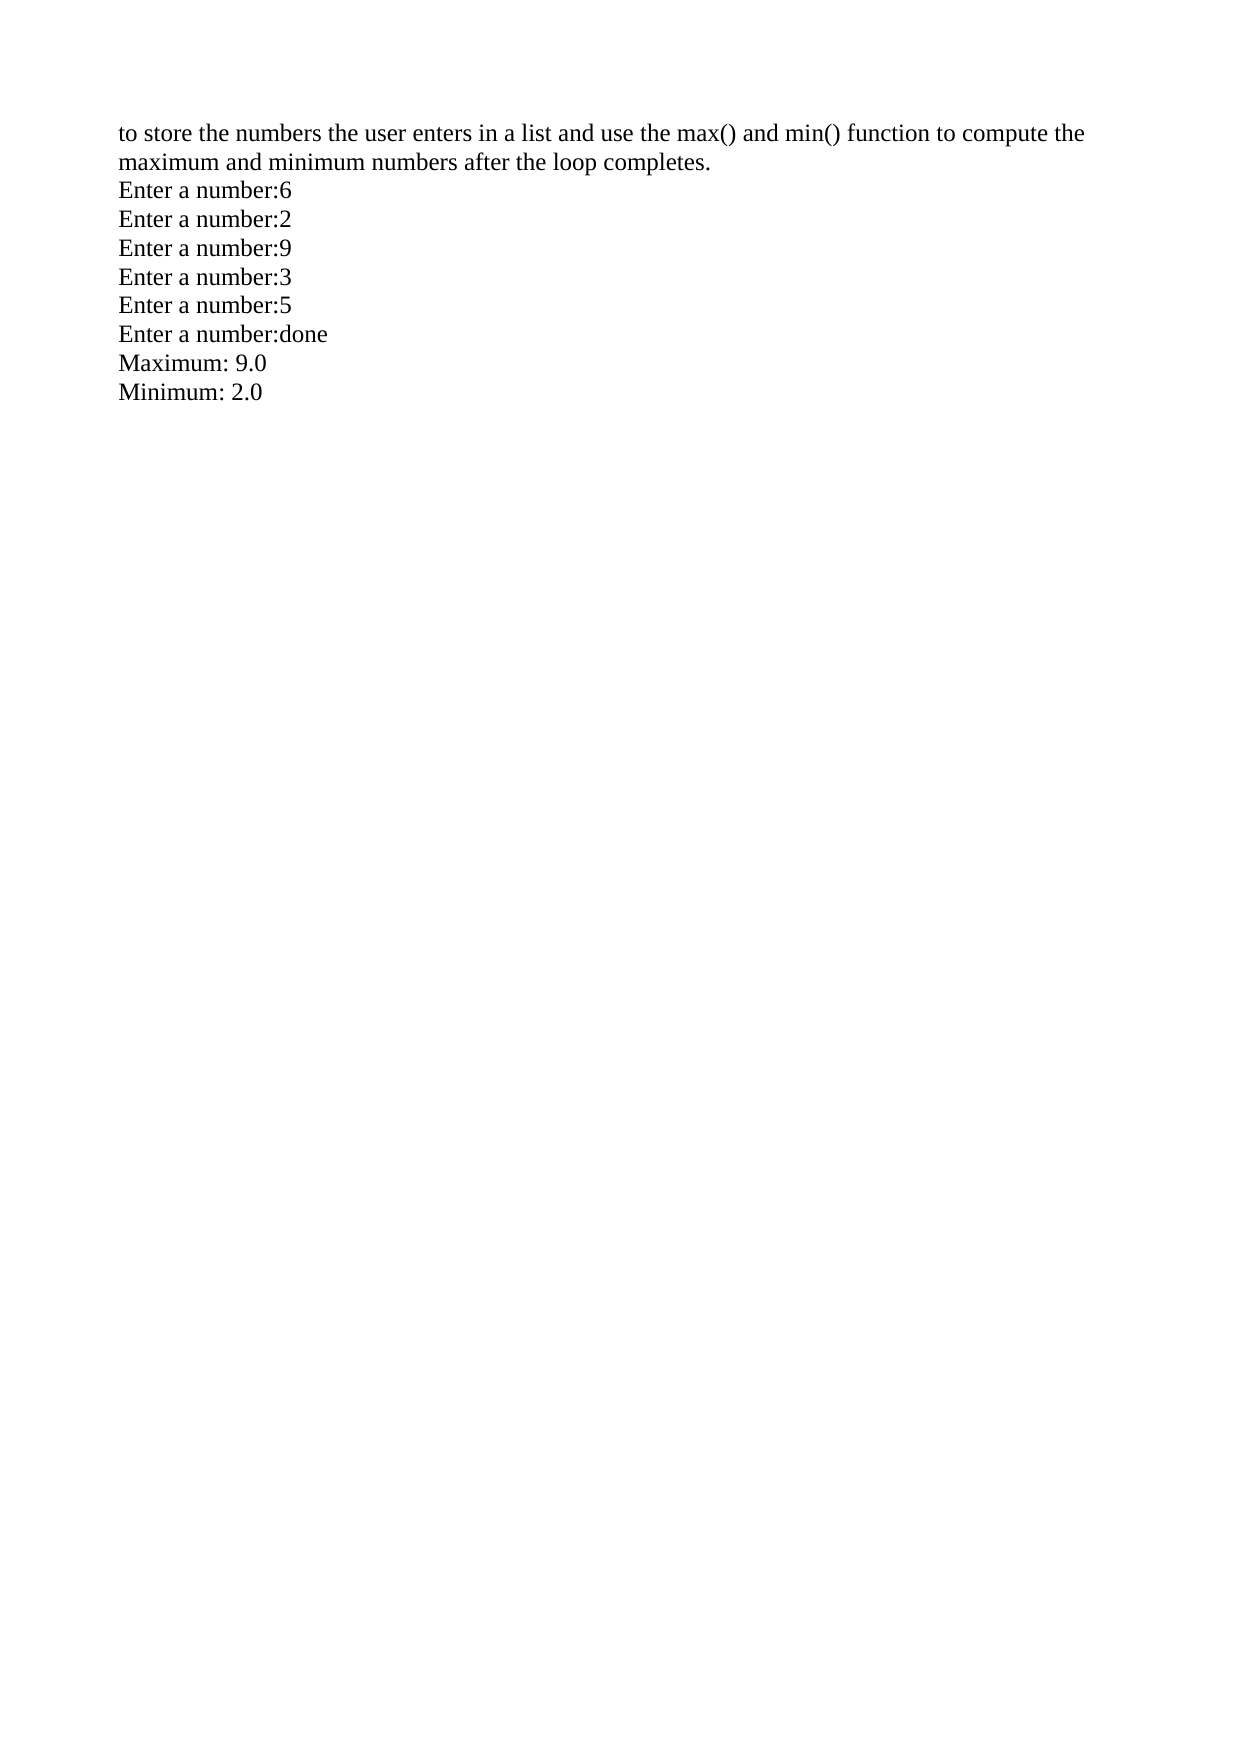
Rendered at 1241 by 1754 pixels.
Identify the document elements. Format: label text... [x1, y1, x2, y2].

text Enter a number:3 [118, 262, 1122, 291]
text Enter a number:2 [118, 204, 1122, 233]
text Enter a number:9 [118, 233, 1122, 262]
text Enter a number:done [118, 319, 1122, 348]
text Enter a number:6 [118, 176, 1122, 204]
text Maximum: 9.0 [118, 348, 1122, 377]
text Enter a number:5 [118, 291, 1122, 319]
text Minimum: 2.0 [118, 377, 1122, 406]
text to store the numbers the user enters in a list and use the max() and min() function to compute the maximum and minimum numbers after the loop completes. [118, 118, 1122, 176]
